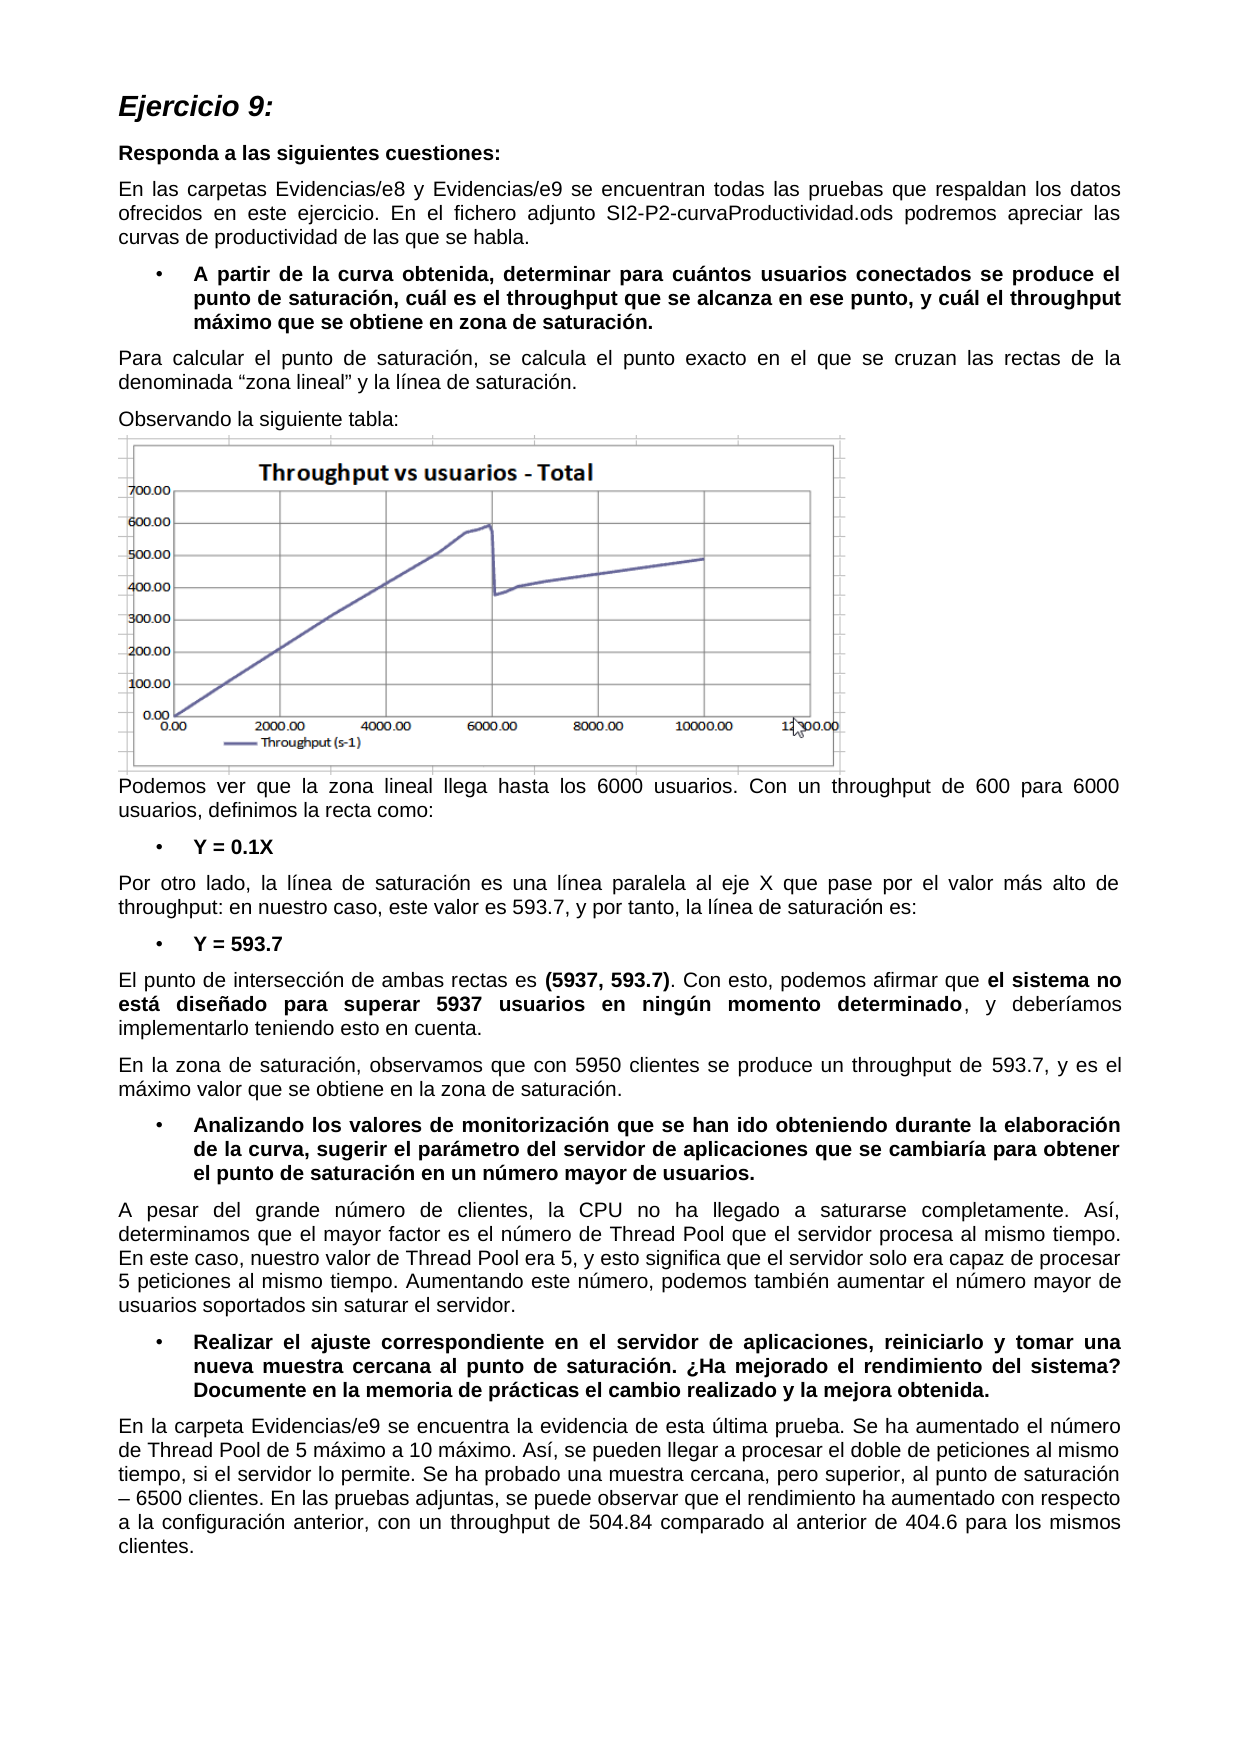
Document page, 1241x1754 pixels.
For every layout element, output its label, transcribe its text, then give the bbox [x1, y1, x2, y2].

list A partir de la curva obtenida, determinar para cuántos usuarios conectados se produce el punto de saturación, cuál es el throughput que se alcanza en ese punto, y cuál el throughput máximo que se obtiene en zona de saturación. [156, 262, 1122, 334]
text Podemos ver que la zona lineal llega hasta los 6000 usuarios. Con un throughput de 600 para 6000 usuarios, definimos la recta como: [118, 443, 1122, 822]
list Y = 0.1X [156, 834, 1122, 859]
picture [118, 435, 846, 775]
list Y = 593.7 [156, 932, 1122, 956]
text En las carpetas Evidencias/e8 y Evidencias/e9 se encuentran todas las pruebas que respaldan los datos ofrecidos en este ejercicio. En el fichero adjunto SI2-P2-curvaProductividad.ods podremos apreciar las curvas de productividad de las que se habla. [118, 177, 1122, 249]
text Responda a las siguientes cuestiones: [118, 141, 1122, 165]
list Realizar el ajuste correspondiente en el servidor de aplicaciones, reiniciarlo y tomar una nueva muestra cercana al punto de saturación. ¿Ha mejorado el rendimiento del sistema?Documente en la memoria de prácticas el cambio realizado y la mejora obtenida. [156, 1330, 1122, 1402]
text Por otro lado, la línea de saturación es una línea paralela al eje X que pase por el valor más alto de throughput: en nuestro caso, este valor es 593.7, y por tanto, la línea de saturación es: [118, 871, 1122, 919]
text En la zona de saturación, observamos que con 5950 clientes se produce un throughput de 593.7, y es el máximo valor que se obtiene en la zona de saturación. [118, 1052, 1122, 1100]
text Para calcular el punto de saturación, se calcula el punto exacto en el que se cruzan las rectas de la denominada “zona lineal” y la línea de saturación. [118, 346, 1122, 394]
text A pesar del grande número de clientes, la CPU no ha llegado a saturarse completamente. Así, determinamos que el mayor factor es el número de Thread Pool que el servidor procesa al mismo tiempo. En este caso, nuestro valor de Thread Pool era 5, y esto significa que el servidor solo era capaz de procesar 5 peticiones al mismo tiempo. Aumentando este número, podemos también aumentar el número mayor de usuarios soportados sin saturar el servidor. [118, 1197, 1122, 1317]
text En la carpeta Evidencias/e9 se encuentra la evidencia de esta última prueba. Se ha aumentado el número de Thread Pool de 5 máximo a 10 máximo. Así, se pueden llegar a procesar el doble de peticiones al mismo tiempo, si el servidor lo permite. Se ha probado una muestra cercana, pero superior, al punto de saturación – 6500 clientes. En las pruebas adjuntas, se puede observar que el rendimiento ha aumentado con respecto a la configuración anterior, con un throughput de 504.84 comparado al anterior de 404.6 para los mismos clientes. [118, 1414, 1122, 1558]
list Analizando los valores de monitorización que se han ido obteniendo durante la elaboración de la curva, sugerir el parámetro del servidor de aplicaciones que se cambiaría para obtener el punto de saturación en un número mayor de usuarios. [156, 1113, 1122, 1185]
text Observando la siguiente tabla: [118, 407, 1122, 431]
subtitle Ejercicio 9: [118, 88, 1122, 122]
text El punto de intersección de ambas rectas es (5937, 593.7). Con esto, podemos afirmar que el sistema no está diseñado para superar 5937 usuarios en ningún momento determinado, y deberíamos implementarlo teniendo esto en cuenta. [118, 968, 1122, 1040]
